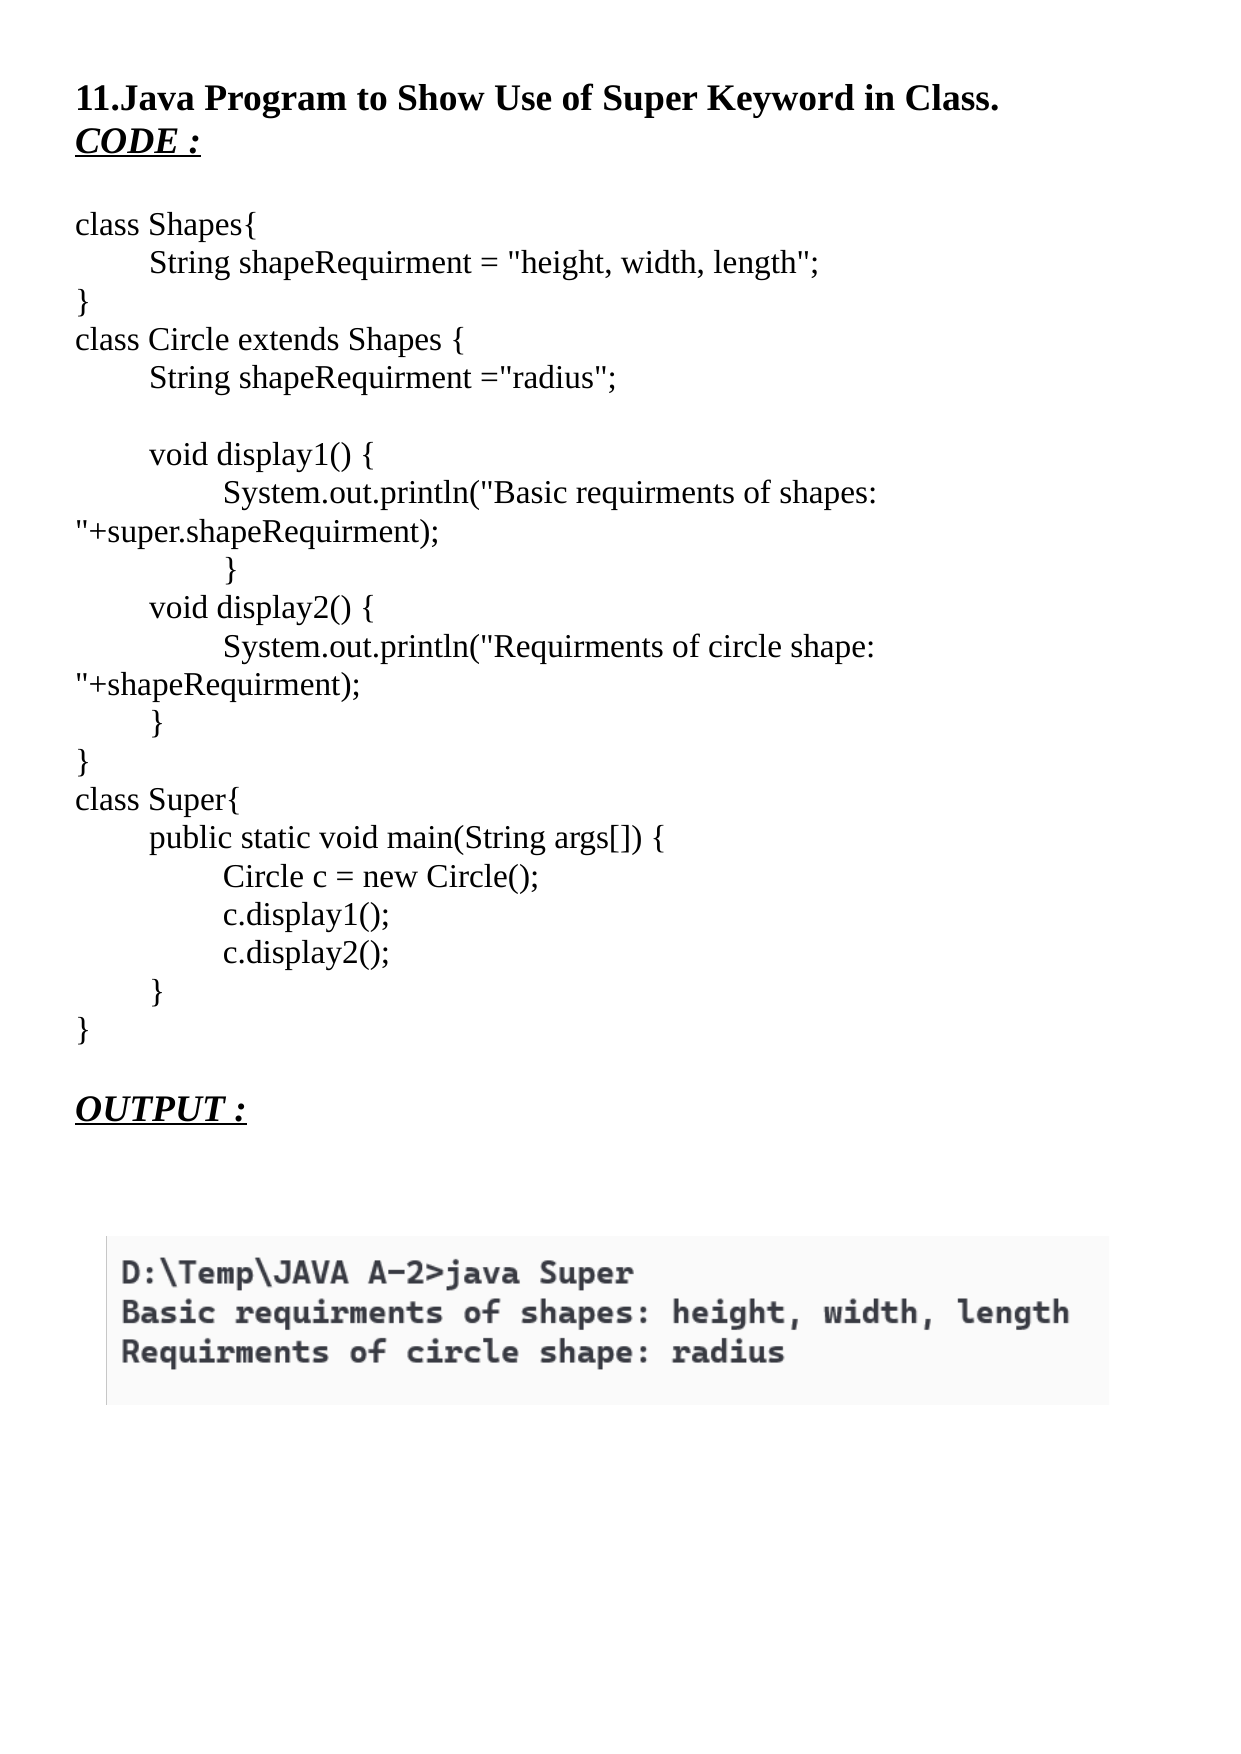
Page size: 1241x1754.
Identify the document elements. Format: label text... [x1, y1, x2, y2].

text c.display1(); [75, 894, 1165, 933]
text void display2() { [75, 588, 1165, 626]
text } [75, 1009, 1165, 1048]
text System.out.println("Basic requirments of shapes: "+super.shapeRequirment); [75, 473, 1165, 549]
text } [75, 741, 1165, 779]
text String shapeRequirment ="radius"; [75, 358, 1165, 396]
text void display1() { [75, 434, 1165, 473]
text } [75, 703, 1165, 741]
text String shapeRequirment = "height, width, length"; [75, 243, 1165, 281]
text System.out.println("Requirments of circle shape: "+shapeRequirment); [75, 626, 1165, 703]
text class Super{ [75, 779, 1165, 818]
text OUTPUT : [75, 1086, 1165, 1129]
text Circle c = new Circle(); [75, 856, 1165, 894]
text class Circle extends Shapes { [75, 319, 1165, 358]
text c.display2(); [75, 933, 1165, 971]
text CODE : [75, 118, 1165, 161]
text } [75, 971, 1165, 1009]
picture [106, 1236, 1110, 1405]
text public static void main(String args[]) { [75, 818, 1165, 856]
text } [75, 281, 1165, 319]
text } [75, 549, 1165, 588]
text class Shapes{ [75, 204, 1165, 243]
text 11.Java Program to Show Use of Super Keyword in Class. [75, 75, 1165, 118]
